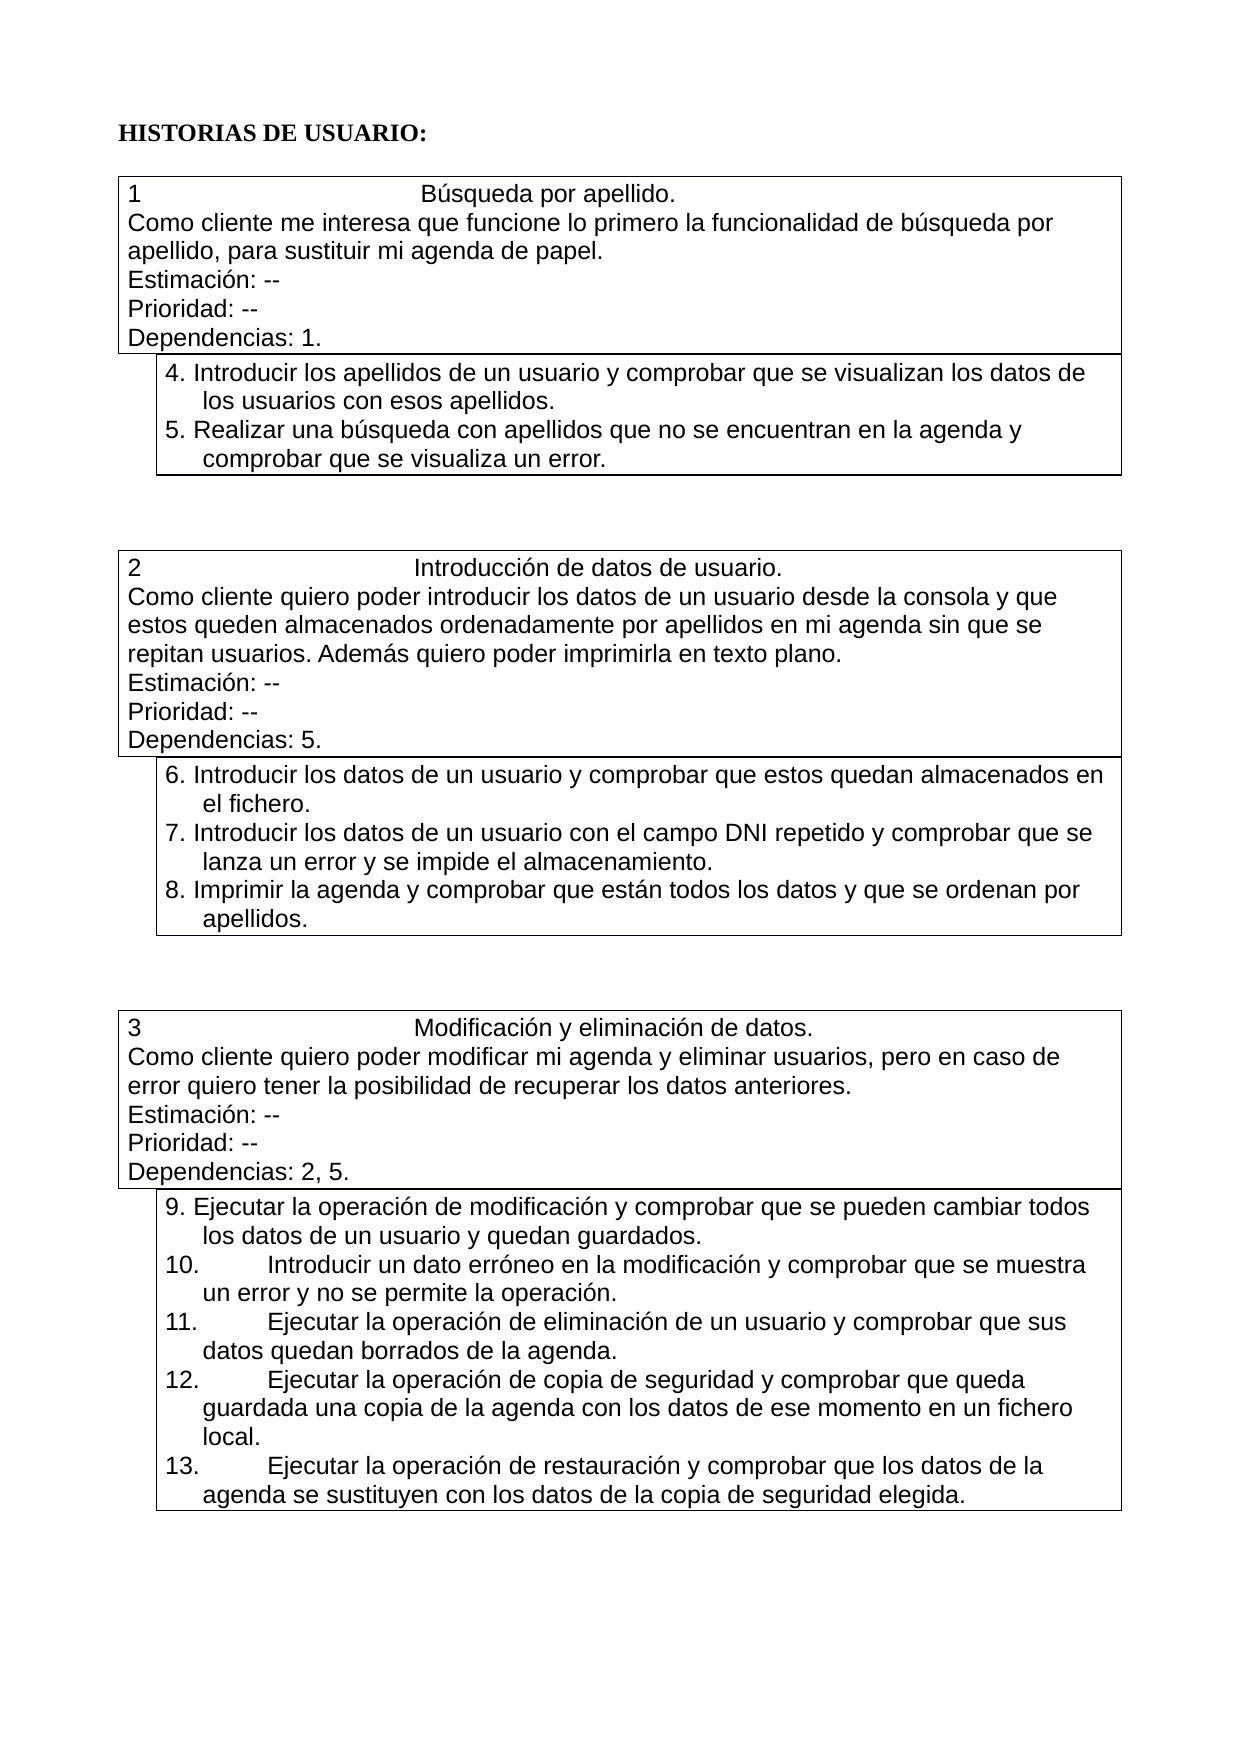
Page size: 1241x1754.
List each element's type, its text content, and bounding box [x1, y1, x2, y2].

text Como cliente me interesa que funcione lo primero la funcionalidad de búsqueda por apellido, para sustituir mi agenda de papel. [119, 204, 1121, 262]
text Dependencias: 5. [119, 722, 1121, 756]
list Ejecutar la operación de eliminación de un usuario y comprobar que sus datos quedan borrados de la agenda. [157, 1304, 1121, 1361]
list Introducir los datos de un usuario con el campo DNI repetido y comprobar que se lanza un error y se impide el almacenamiento. [157, 815, 1121, 872]
text Como cliente quiero poder modificar mi agenda y eliminar usuarios, pero en caso de error quiero tener la posibilidad de recuperar los datos anteriores. [119, 1039, 1121, 1096]
list Introducir los datos de un usuario y comprobar que estos quedan almacenados en el fichero. [157, 758, 1121, 815]
list Ejecutar la operación de restauración y comprobar que los datos de la agenda se sustituyen con los datos de la copia de seguridad elegida. [157, 1448, 1121, 1510]
text Prioridad: -- [119, 291, 1121, 319]
text Prioridad: -- [119, 1125, 1121, 1154]
list Ejecutar la operación de modificación y comprobar que se pueden cambiar todos los datos de un usuario y quedan guardados. [157, 1190, 1121, 1246]
text 1 Búsqueda por apellido. [119, 177, 1121, 204]
list Realizar una búsqueda con apellidos que no se encuentran en la agenda y comprobar que se visualiza un error. [157, 412, 1121, 474]
text Prioridad: -- [119, 693, 1121, 722]
list Imprimir la agenda y comprobar que están todos los datos y que se ordenan por apellidos. [157, 872, 1121, 935]
text Dependencias: 2, 5. [119, 1154, 1121, 1188]
text 3 Modificación y eliminación de datos. [119, 1011, 1121, 1039]
text Estimación: -- [119, 262, 1121, 291]
list Ejecutar la operación de copia de seguridad y comprobar que queda guardada una copia de la agenda con los datos de ese momento en un fichero local. [157, 1361, 1121, 1448]
text Como cliente quiero poder introducir los datos de un usuario desde la consola y que estos queden almacenados ordenadamente por apellidos en mi agenda sin que se repitan usuarios. Además quiero poder imprimirla en texto plano. [119, 578, 1121, 665]
text 2 Introducción de datos de usuario. [119, 551, 1121, 578]
list Introducir un dato erróneo en la modificación y comprobar que se muestra un error y no se permite la operación. [157, 1246, 1121, 1304]
list Introducir los apellidos de un usuario y comprobar que se visualizan los datos de los usuarios con esos apellidos. [157, 355, 1121, 412]
text Estimación: -- [119, 665, 1121, 693]
text Estimación: -- [119, 1096, 1121, 1125]
text Dependencias: 1. [119, 319, 1121, 353]
text HISTORIAS DE USUARIO: [118, 118, 1122, 147]
